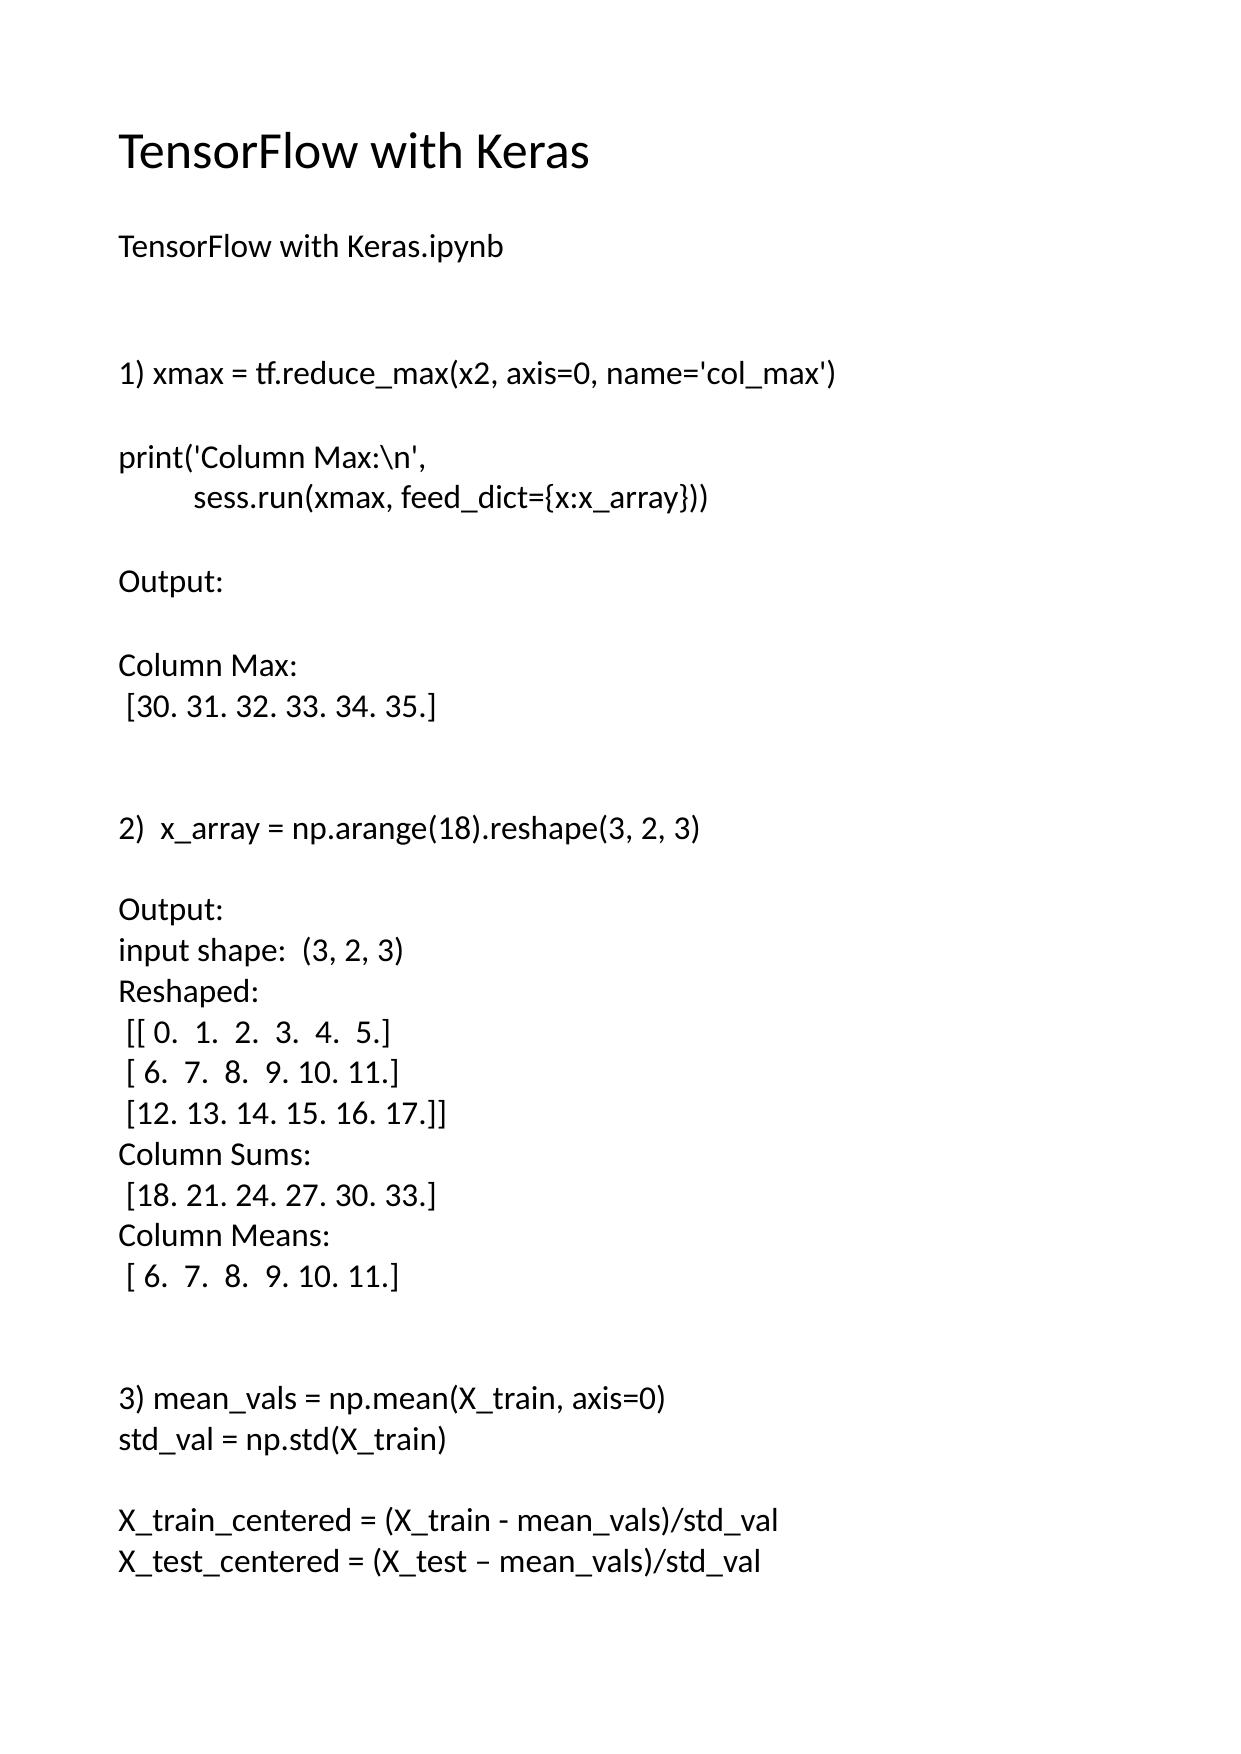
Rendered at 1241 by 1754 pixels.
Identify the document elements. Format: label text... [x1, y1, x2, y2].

text Column Means: [118, 1214, 1122, 1255]
text X_train_centered = (X_train - mean_vals)/std_val [118, 1499, 1122, 1540]
text input shape: (3, 2, 3) [118, 929, 1122, 970]
text sess.run(xmax, feed_dict={x:x_array})) [118, 476, 1122, 517]
text Reshaped: [118, 970, 1122, 1011]
text print('Column Max:\n', [118, 436, 1122, 476]
text Column Max: [118, 644, 1122, 685]
text [30. 31. 32. 33. 34. 35.] [118, 685, 1122, 726]
text 3) mean_vals = np.mean(X_train, axis=0) [118, 1377, 1122, 1418]
text TensorFlow with Keras [118, 118, 1122, 182]
text [ 6. 7. 8. 9. 10. 11.] [118, 1255, 1122, 1296]
text TensorFlow with Keras.ipynb [118, 225, 1122, 266]
text [18. 21. 24. 27. 30. 33.] [118, 1173, 1122, 1214]
text [[ 0. 1. 2. 3. 4. 5.] [118, 1011, 1122, 1051]
text 2) x_array = np.arange(18).reshape(3, 2, 3) [118, 807, 1122, 848]
text [12. 13. 14. 15. 16. 17.]] [118, 1092, 1122, 1133]
text X_test_centered = (X_test – mean_vals)/std_val [118, 1540, 1122, 1581]
text Output: [118, 560, 1122, 601]
text Output: [118, 888, 1122, 929]
text Column Sums: [118, 1133, 1122, 1173]
text 1) xmax = tf.reduce_max(x2, axis=0, name='col_max') [118, 352, 1122, 392]
text [ 6. 7. 8. 9. 10. 11.] [118, 1051, 1122, 1092]
text std_val = np.std(X_train) [118, 1418, 1122, 1459]
